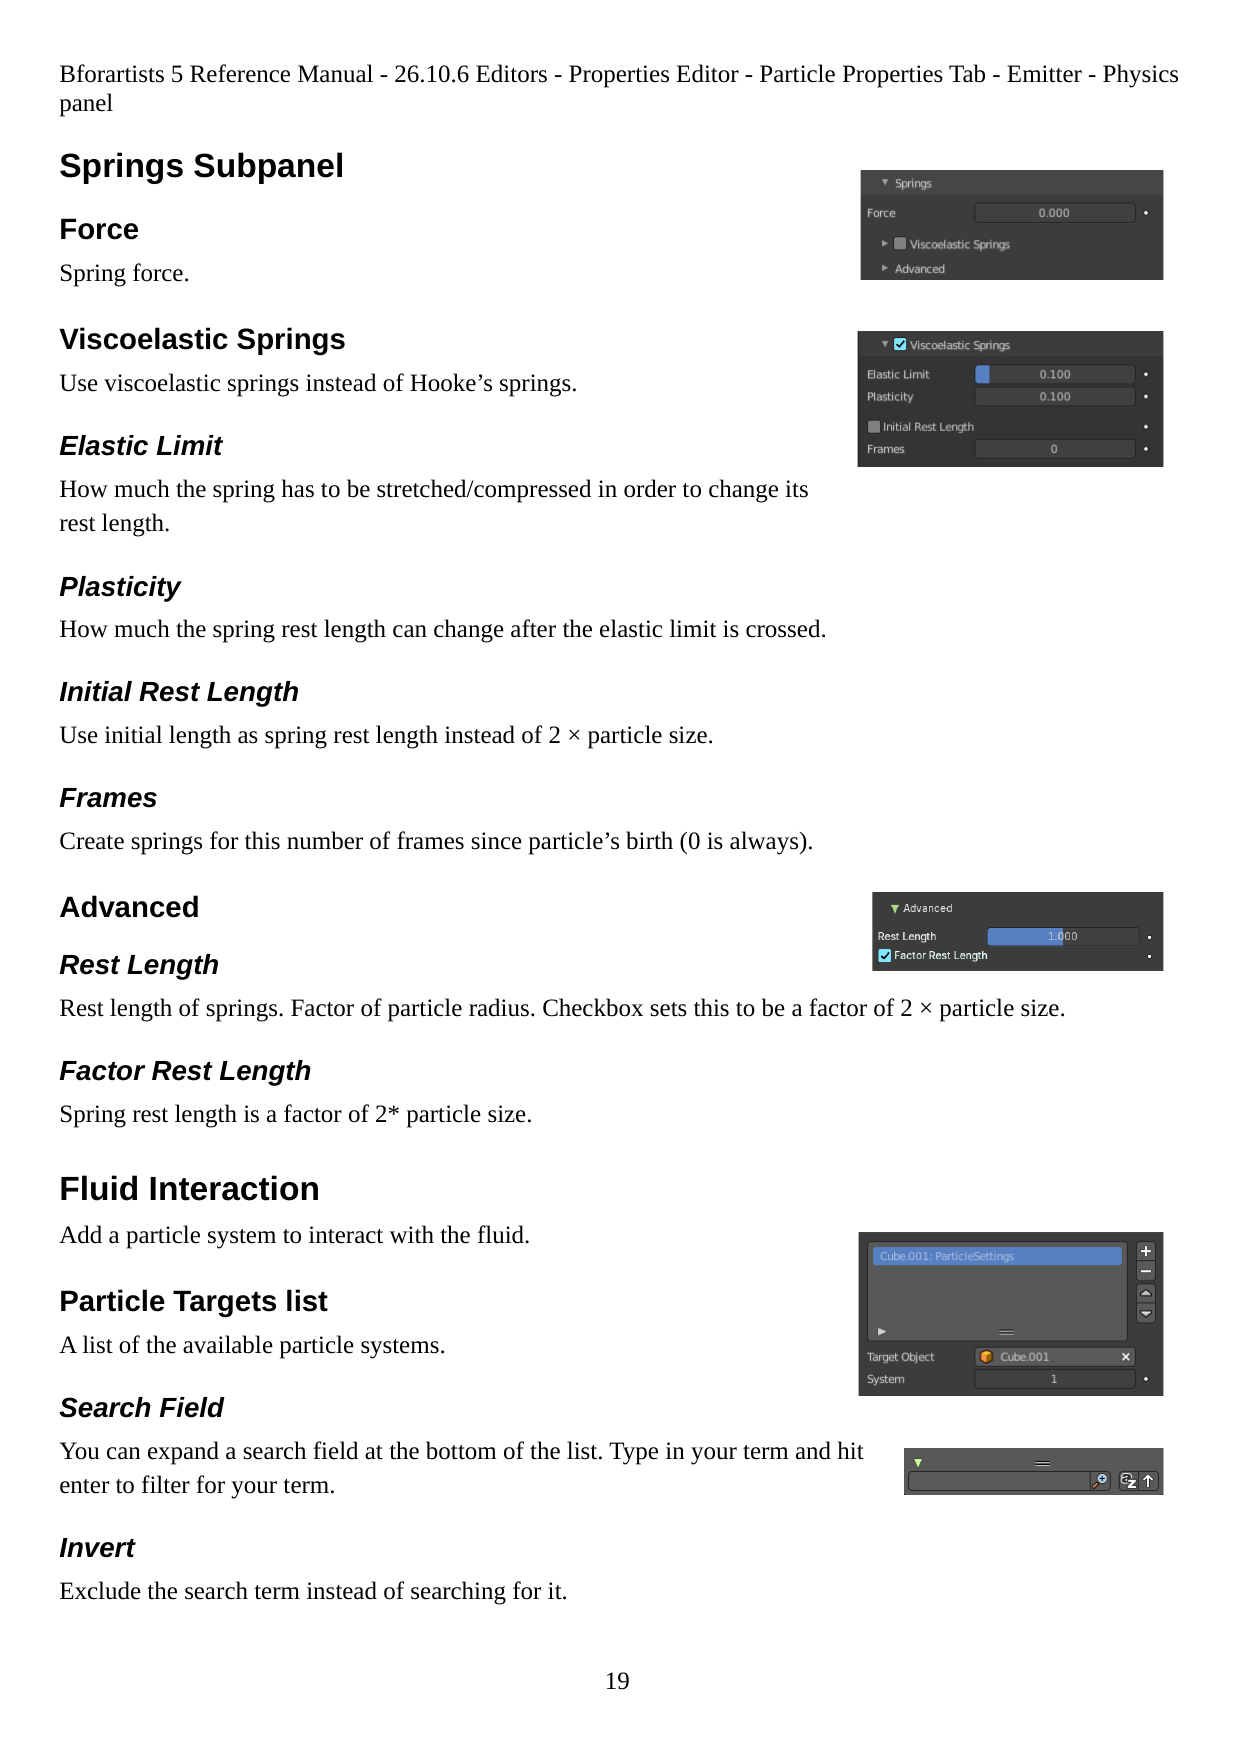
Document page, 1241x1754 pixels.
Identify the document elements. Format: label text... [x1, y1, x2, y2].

text A list of the available particle systems. [59, 1330, 858, 1358]
picture [904, 1448, 1164, 1495]
text How much the spring rest length can change after the elastic limit is crossed. [59, 614, 1181, 643]
subtitle Plasticity [59, 570, 1181, 602]
text Exclude the search term instead of searching for it. [59, 1576, 1181, 1605]
subtitle [1164, 1283, 1181, 1317]
text How much the spring has to be stretched/compressed in order to change its rest length. [59, 474, 1181, 537]
picture [857, 331, 1164, 467]
text Use initial length as spring rest length instead of 2 × particle size. [59, 720, 1181, 749]
text Create springs for this number of frames since particle’s birth (0 is always). [59, 826, 1181, 855]
subtitle [1164, 429, 1181, 461]
text You can expand a search field at the bottom of the list. Type in your term and hit enter to filter for your term. [59, 1436, 1181, 1499]
subtitle Elastic Limit [59, 429, 857, 461]
picture [858, 1232, 1164, 1396]
subtitle Frames [59, 782, 1181, 814]
subtitle [1164, 212, 1181, 246]
subtitle Advanced [59, 890, 1181, 923]
subtitle Factor Rest Length [59, 1054, 1181, 1086]
subtitle Rest Length [59, 948, 1181, 980]
text Add a particle system to interact with the fluid. [59, 1220, 1181, 1249]
text Rest length of springs. Factor of particle radius. Checkbox sets this to be a factor of 2 × particle size. [59, 993, 1181, 1022]
subtitle Initial Rest Length [59, 676, 1181, 708]
subtitle Particle Targets list [59, 1283, 858, 1317]
subtitle Force [59, 212, 860, 246]
subtitle Invert [59, 1532, 1181, 1564]
text Spring rest length is a factor of 2* particle size. [59, 1099, 1181, 1128]
picture [860, 170, 1164, 280]
text Use viscoelastic springs instead of Hooke’s springs. [59, 368, 857, 397]
picture [872, 892, 1164, 971]
subtitle Fluid Interaction [59, 1169, 1181, 1207]
subtitle Springs Subpanel [59, 146, 1181, 185]
subtitle Search Field [59, 1391, 1181, 1423]
text Spring force. [59, 258, 1181, 287]
subtitle Viscoelastic Springs [59, 322, 1181, 355]
